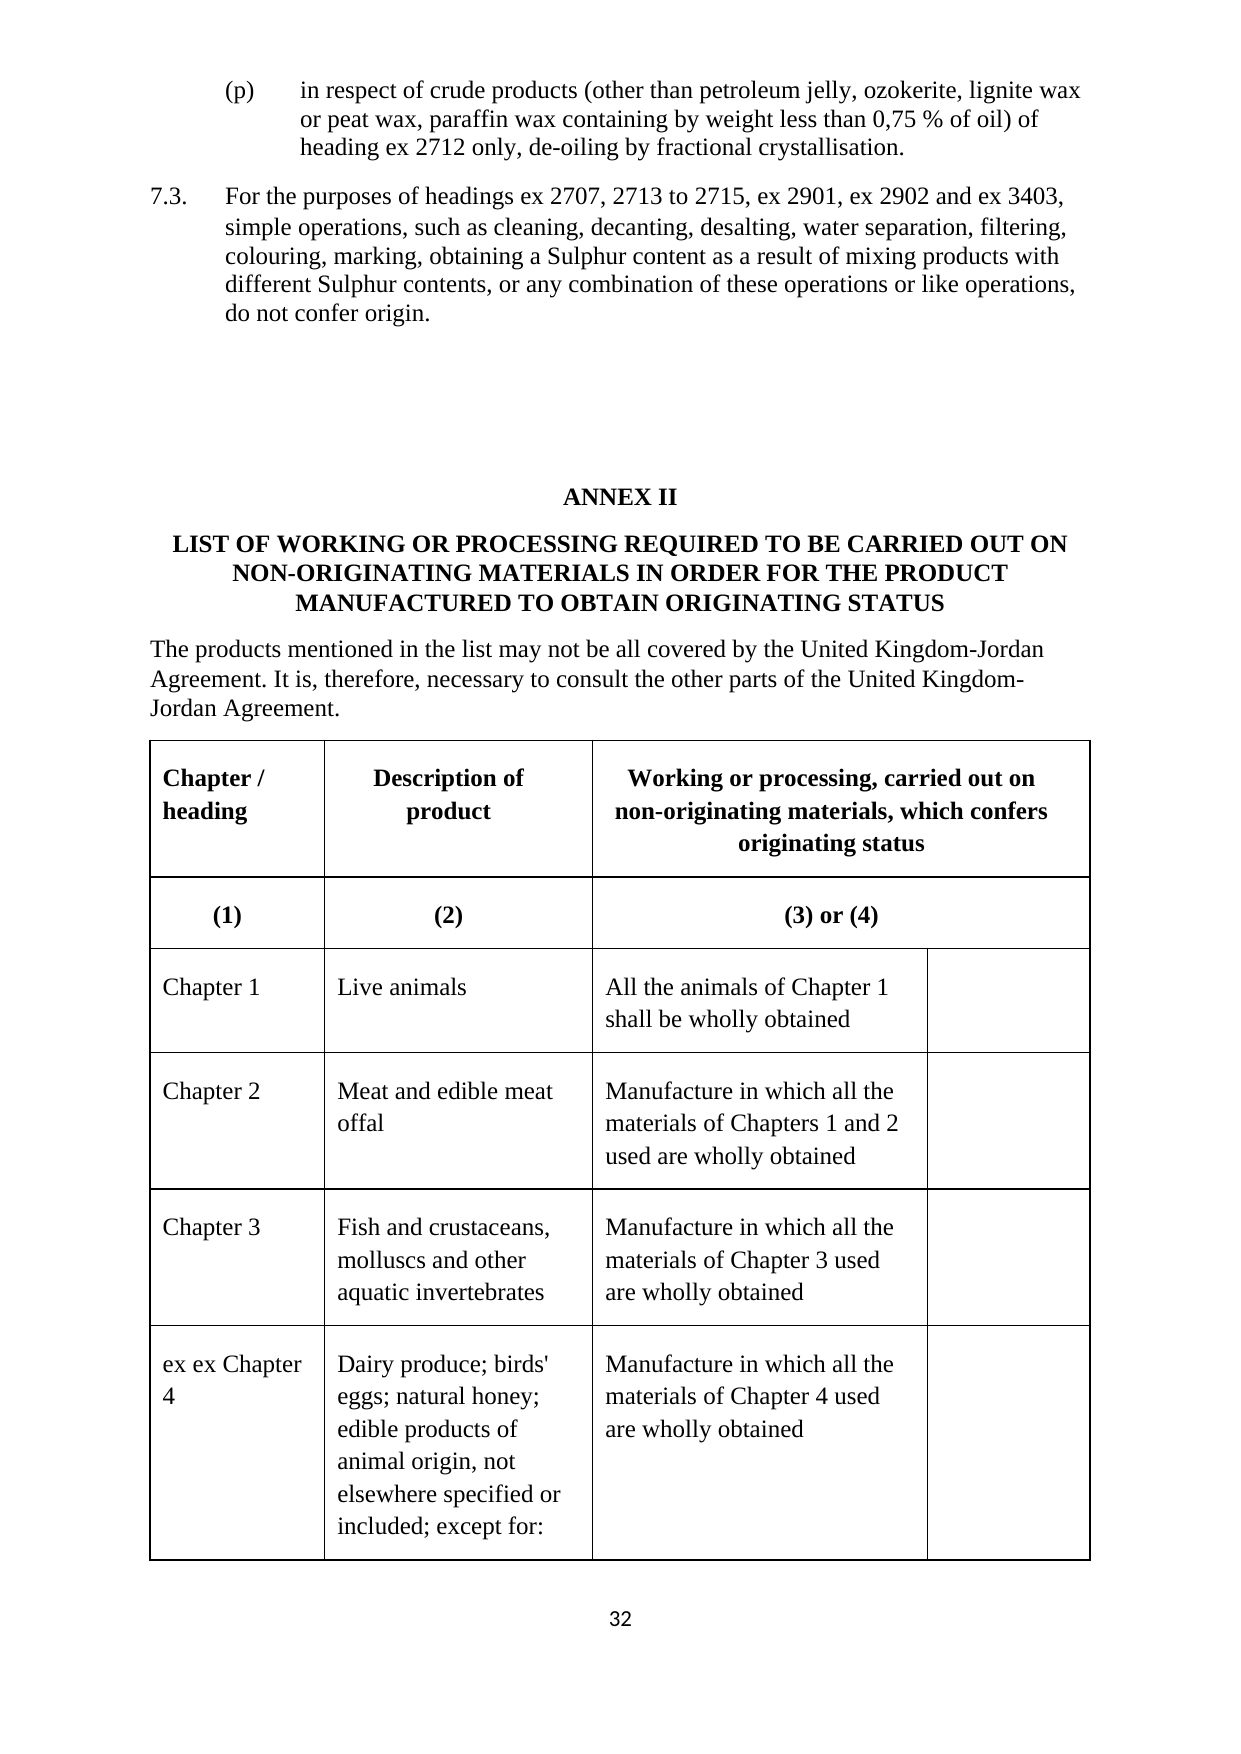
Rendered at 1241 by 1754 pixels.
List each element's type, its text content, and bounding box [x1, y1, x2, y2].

table_cell Meat and edible meat offal [325, 1053, 592, 1188]
table_cell (2) [325, 878, 592, 948]
table_cell Manufacture in which all the materials of Chapter 4 used are wholly obtained [593, 1326, 927, 1559]
table_header Description of product [325, 741, 592, 876]
table_cell All the animals of Chapter 1 shall be wholly obtained [593, 949, 927, 1052]
text LIST OF WORKING OR PROCESSING REQUIRED TO BE CARRIED OUT ON NON‐ORIGINATING MATERIALS IN ORDER FOR THE PRODUCT MANUFACTURED TO OBTAIN ORIGINATING STATUS [150, 529, 1090, 617]
table_cell [928, 1326, 1089, 1559]
table_cell Dairy produce; birds' eggs; natural honey; edible products of animal origin, not elsewhere specified or included; except for: [325, 1326, 592, 1559]
table_cell [928, 1053, 1089, 1188]
text ANNEX II [150, 482, 1090, 511]
table_cell (3) or (4) [593, 878, 1089, 948]
table_cell Manufacture in which all the materials of Chapter 3 used are wholly obtained [593, 1190, 927, 1325]
table_cell [928, 1190, 1089, 1325]
table_cell Manufacture in which all the materials of Chapters 1 and 2 used are wholly obtained [593, 1053, 927, 1188]
text 7.3. For the purposes of headings ex 2707, 2713 to 2715, ex 2901, ex 2902 and ex 3403, simple operations, such as cleaning, decanting, desalting, water separation, filtering, colouring, marking, obtaining a Sulphur content as a result of mixing products with different Sulphur contents, or any combination of these operations or like operations, do not confer origin. [150, 178, 1090, 327]
table_cell (1) [151, 878, 324, 948]
table_cell Live animals [325, 949, 592, 1052]
table_header Chapter / heading [151, 741, 324, 876]
table_cell Chapter 3 [151, 1190, 324, 1325]
table_cell Chapter 2 [151, 1053, 324, 1188]
table_cell Chapter 1 [151, 949, 324, 1052]
table_header Working or processing, carried out on non-originating materials, which confers originating status [593, 741, 1089, 876]
table_cell Fish and crustaceans, molluscs and other aquatic invertebrates [325, 1190, 592, 1325]
table_cell ex ex Chapter 4 [151, 1326, 324, 1559]
text (p) in respect of crude products (other than petroleum jelly, ozokerite, lignite wax or peat wax, paraffin wax containing by weight less than 0,75 % of oil) of heading ex 2712 only, de-oiling by fractional crystallisation. [225, 75, 1090, 161]
text The products mentioned in the list may not be all covered by the United Kingdom-Jordan Agreement. It is, therefore, necessary to consult the other parts of the United Kingdom-Jordan Agreement. [150, 634, 1090, 722]
table_cell [928, 949, 1089, 1052]
